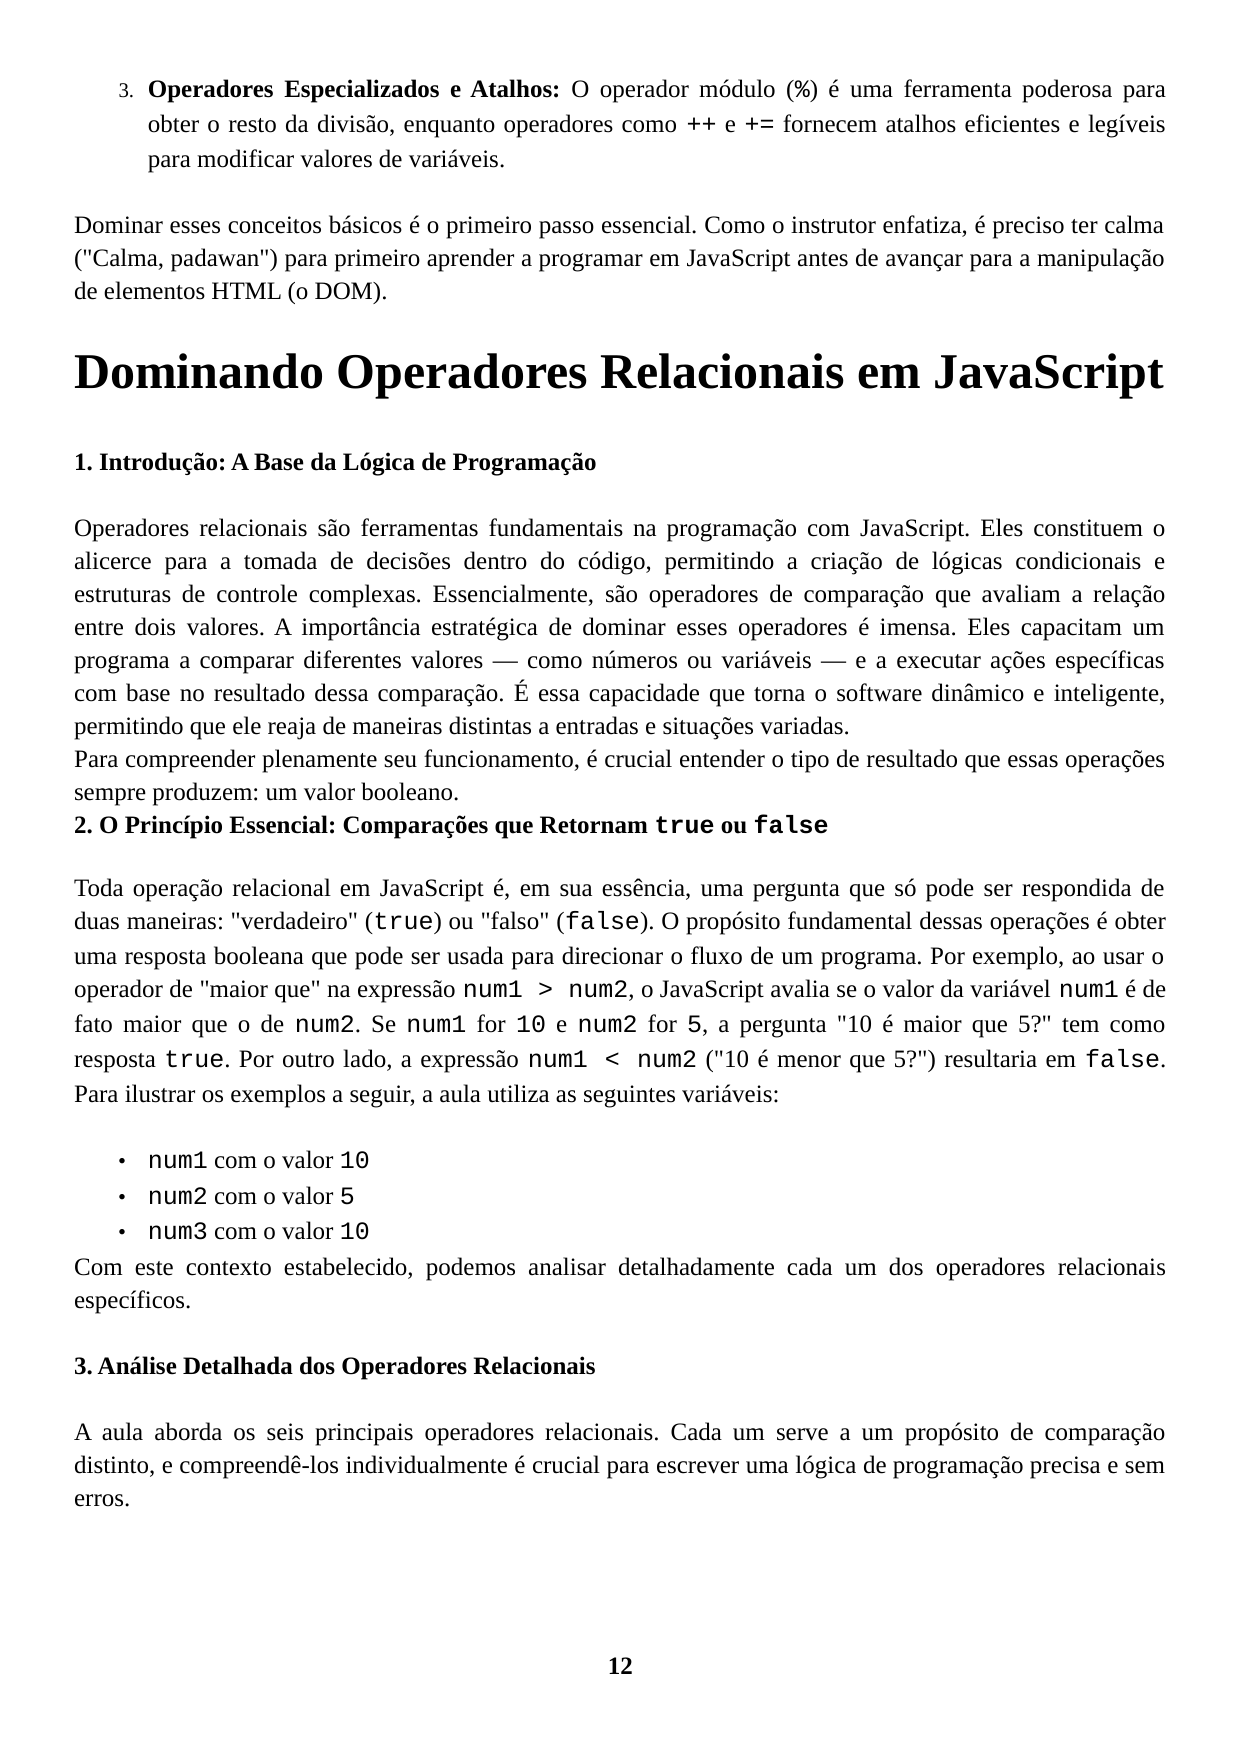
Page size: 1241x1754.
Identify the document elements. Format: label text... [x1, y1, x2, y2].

subtitle 2. O Princípio Essencial: Comparações que Retornam true ou false [74, 811, 1166, 841]
list num3 com o valor 10 [118, 1216, 1166, 1247]
subtitle 3. Análise Detalhada dos Operadores Relacionais [74, 1351, 1166, 1380]
text Para compreender plenamente seu funcionamento, é crucial entender o tipo de resultado que essas operações sempre produzem: um valor booleano. [74, 744, 1166, 806]
text Toda operação relacional em JavaScript é, em sua essência, uma pergunta que só pode ser respondida de duas maneiras: "verdadeiro" (true) ou "falso" (false). O propósito fundamental dessas operações é obter uma resposta booleana que pode ser usada para direcionar o fluxo de um programa. Por exemplo, ao usar o operador de "maior que" na expressão num1 > num2, o JavaScript avalia se o valor da variável num1 é de fato maior que o de num2. Se num1 for 10 e num2 for 5, a pergunta "10 é maior que 5?" tem como resposta true. Por outro lado, a expressão num1 < num2 ("10 é menor que 5?") resultaria em false. Para ilustrar os exemplos a seguir, a aula utiliza as seguintes variáveis: [74, 873, 1166, 1108]
text Dominar esses conceitos básicos é o primeiro passo essencial. Como o instrutor enfatiza, é preciso ter calma ("Calma, padawan") para primeiro aprender a programar em JavaScript antes de avançar para a manipulação de elementos HTML (o DOM). [74, 210, 1166, 305]
list num1 com o valor 10 [118, 1146, 1166, 1176]
list Operadores Especializados e Atalhos: O operador módulo (%) é uma ferramenta poderosa para obter o resto da divisão, enquanto operadores como ++ e += fornecem atalhos eficientes e legíveis para modificar valores de variáveis. [118, 74, 1166, 173]
text Operadores relacionais são ferramentas fundamentais na programação com JavaScript. Eles constituem o alicerce para a tomada de decisões dentro do código, permitindo a criação de lógicas condicionais e estruturas de controle complexas. Essencialmente, são operadores de comparação que avaliam a relação entre dois valores. A importância estratégica de dominar esses operadores é imensa. Eles capacitam um programa a comparar diferentes valores — como números ou variáveis — e a executar ações específicas com base no resultado dessa comparação. É essa capacidade que torna o software dinâmico e inteligente, permitindo que ele reaja de maneiras distintas a entradas e situações variadas. [74, 513, 1166, 740]
list num2 com o valor 5 [118, 1181, 1166, 1212]
text A aula aborda os seis principais operadores relacionais. Cada um serve a um propósito de comparação distinto, e compreendê-los individualmente é crucial para escrever uma lógica de programação precisa e sem erros. [74, 1417, 1166, 1512]
subtitle 1. Introdução: A Base da Lógica de Programação [74, 447, 1166, 476]
subtitle Dominando Operadores Relacionais em JavaScript [74, 342, 1166, 400]
text Com este contexto estabelecido, podemos analisar detalhadamente cada um dos operadores relacionais específicos. [74, 1252, 1166, 1314]
